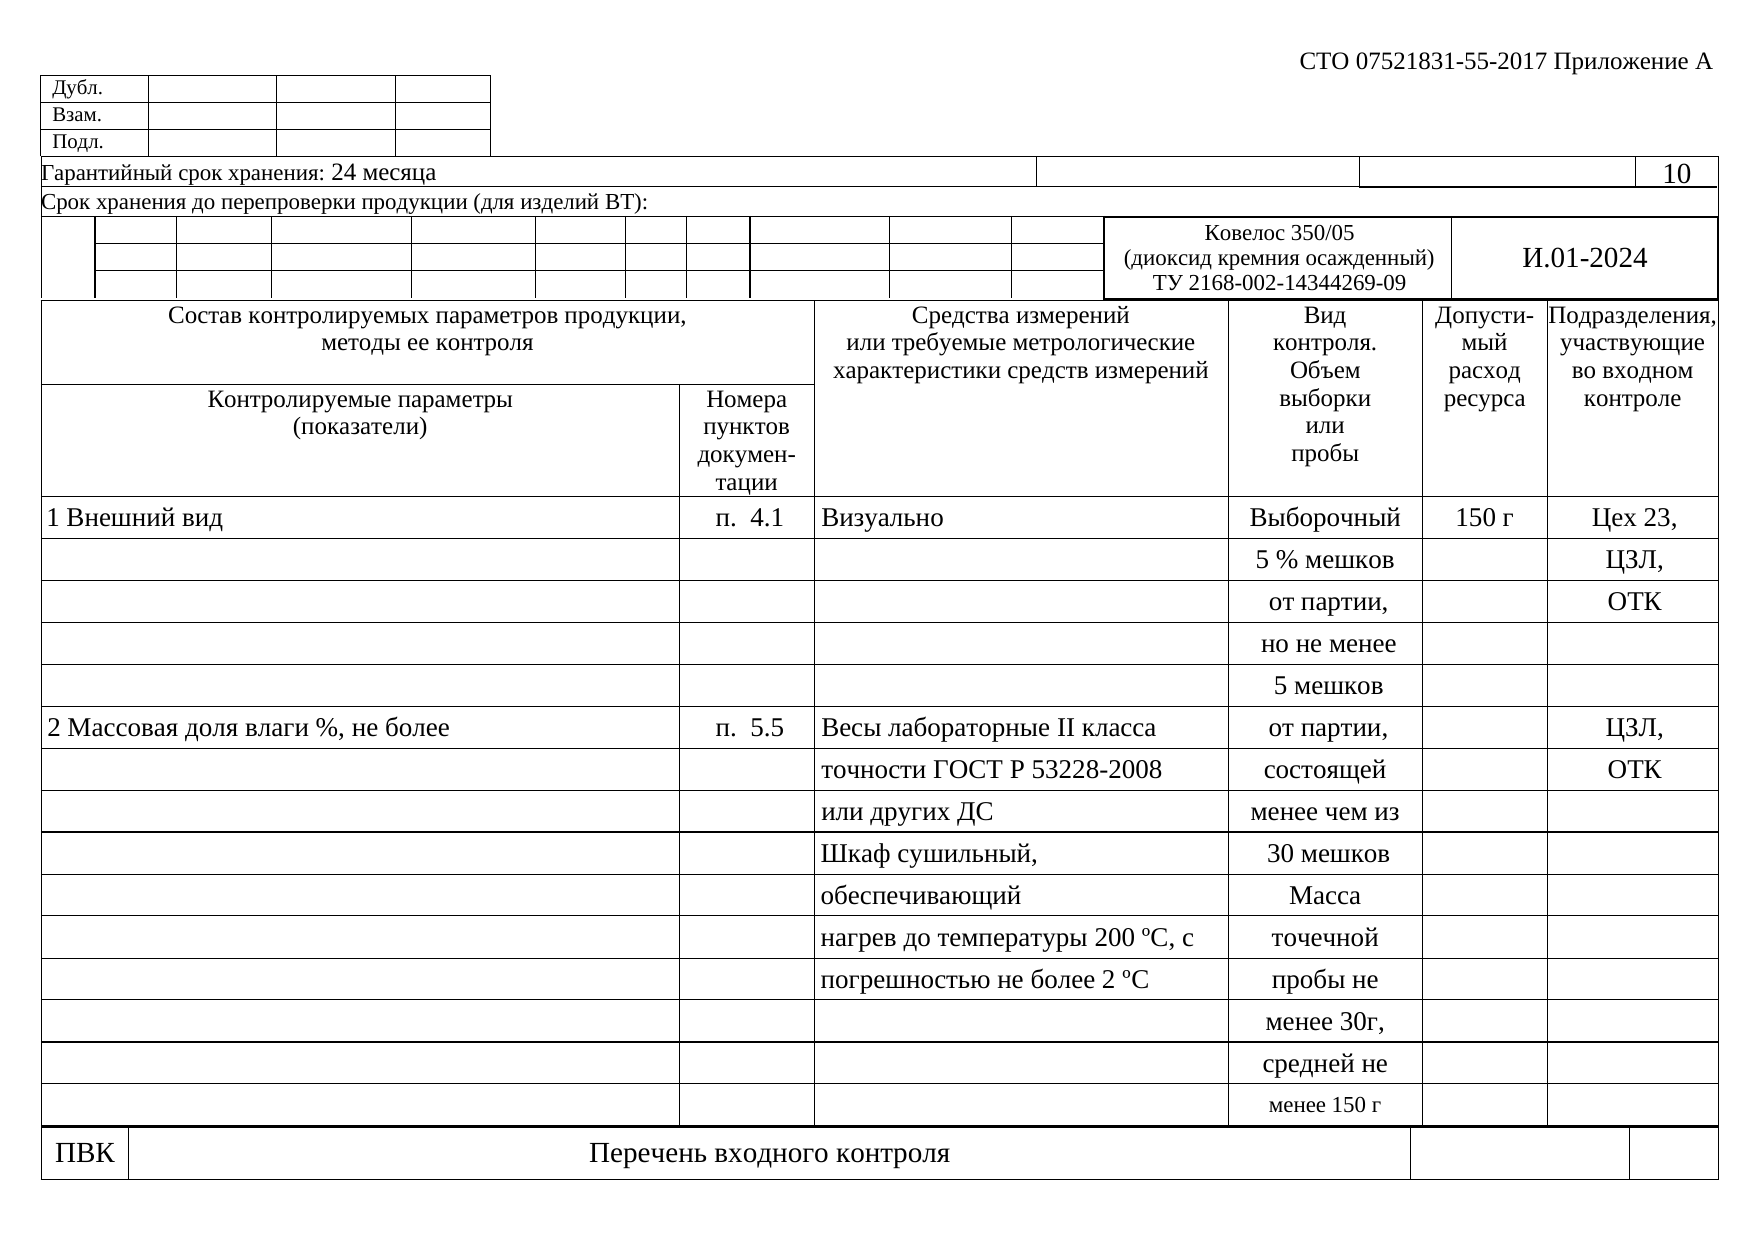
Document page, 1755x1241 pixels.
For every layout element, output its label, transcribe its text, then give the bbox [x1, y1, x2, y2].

table_cell [680, 916, 814, 957]
table_cell Номера пунктов докумен- тации [680, 385, 814, 496]
table_cell [491, 102, 786, 129]
table_cell 5 мешков [1229, 665, 1422, 706]
table_cell погрешностью не более 2 ºС [815, 959, 1228, 999]
table_cell [1423, 916, 1547, 957]
table_cell [42, 1084, 679, 1125]
table_cell [1423, 539, 1547, 579]
table_cell [680, 581, 814, 622]
table_cell [1423, 1084, 1547, 1125]
table_cell [536, 271, 625, 298]
table_cell [1548, 1043, 1718, 1083]
table_cell [687, 244, 749, 270]
table_cell [751, 217, 889, 243]
table_cell [680, 1084, 814, 1125]
table_cell состоящей [1229, 749, 1422, 789]
table_cell [1423, 623, 1547, 663]
table_cell [815, 539, 1228, 579]
table_header [1037, 157, 1359, 186]
table_cell Весы лабораторные II класса [815, 707, 1228, 747]
table_cell ОТК [1548, 581, 1718, 622]
table_cell [1548, 1000, 1718, 1041]
table_cell [680, 959, 814, 999]
table_cell [890, 271, 1011, 298]
text СТО 07521831-55-2017 Приложение А [29, 47, 1713, 75]
table_cell Цех 23, [1548, 497, 1718, 538]
table_cell менее чем из [1229, 791, 1422, 831]
table_cell Выборочный [1229, 497, 1422, 538]
table_cell Взам. [41, 103, 148, 129]
table_cell [680, 749, 814, 789]
table_cell [277, 130, 395, 156]
table_cell [680, 875, 814, 915]
table_cell [42, 665, 679, 706]
table_header Дубл. [41, 76, 148, 102]
table_cell [751, 244, 889, 270]
table_cell [42, 581, 679, 622]
table_cell [396, 130, 490, 156]
table_cell [680, 1043, 814, 1083]
table_cell [1411, 1128, 1629, 1178]
table_cell точечной [1229, 916, 1422, 957]
table_cell [412, 271, 535, 298]
table_cell [680, 539, 814, 579]
table_cell [1548, 791, 1718, 831]
table_header Подразделения, участвующие во входном контроле [1548, 301, 1718, 496]
table_cell [42, 1043, 679, 1083]
table_cell средней не [1229, 1043, 1422, 1083]
table_cell от партии, [1229, 581, 1422, 622]
table_cell Срок хранения до перепроверки продукции (для изделий ВТ): [42, 186, 1718, 216]
table_cell Перечень входного контроля [129, 1128, 1410, 1178]
table_cell [1548, 959, 1718, 999]
table_header [1254, 75, 1718, 102]
table_cell п. 4.1 [680, 497, 814, 538]
table_cell [396, 103, 490, 129]
table_header Допусти-мый расход ресурса [1423, 439, 1547, 496]
table_cell [1423, 581, 1547, 622]
table_cell нагрев до температуры 200 ºС, с [815, 916, 1228, 957]
table_cell [1548, 875, 1718, 915]
table_cell Контролируемые параметры (показатели) [42, 385, 679, 496]
table_cell [1423, 707, 1547, 747]
table_cell [42, 791, 679, 831]
table_cell [272, 217, 411, 243]
table_header Средства измерений или требуемые метрологические характеристики средств измерений [815, 301, 1228, 496]
table_cell [412, 244, 535, 270]
table_cell [1548, 916, 1718, 957]
table_cell [412, 217, 535, 243]
table_cell [687, 217, 749, 243]
table_cell [96, 244, 176, 270]
table_cell [177, 217, 271, 243]
table_cell [1548, 623, 1718, 663]
table_cell 150 г [1423, 497, 1547, 538]
table_cell [1423, 665, 1547, 706]
table_header [149, 76, 276, 102]
table_cell или других ДС [815, 791, 1228, 831]
table_cell [491, 129, 786, 156]
table_cell [149, 103, 276, 129]
table_cell [1012, 271, 1103, 298]
table_cell [1423, 749, 1547, 789]
table_cell 1 Внешний вид [42, 497, 679, 538]
table_cell Подл. [41, 130, 148, 156]
table_header Вид контроля. Объем выборки или пробы [1229, 301, 1422, 496]
table_cell ОТК [1548, 749, 1718, 789]
table_cell [42, 833, 679, 873]
table_cell [1423, 959, 1547, 999]
table_cell [42, 959, 679, 999]
table_cell [1548, 665, 1718, 706]
table_header [491, 75, 739, 102]
table_cell ЦЗЛ, [1548, 707, 1718, 747]
table_cell 5 % мешков [1229, 539, 1422, 579]
table_cell [42, 539, 679, 579]
table_cell Ковелос 350/05 (диоксид кремния осажденный) ТУ 2168-002-14344269-09 [1105, 218, 1451, 298]
table_cell [42, 217, 94, 298]
table_cell [626, 244, 686, 270]
table_header Состав контролируемых параметров продукции, методы ее контроля [42, 301, 814, 384]
table_cell [42, 875, 679, 915]
table_cell [626, 217, 686, 243]
table_cell менее 30г, [1229, 1000, 1422, 1041]
table_cell [177, 271, 271, 298]
table_cell [1630, 1128, 1718, 1178]
table_header [1360, 157, 1635, 186]
table_cell [536, 244, 625, 270]
table_cell [1423, 1000, 1547, 1041]
table_cell Шкаф сушильный, [815, 833, 1228, 873]
table_cell [272, 271, 411, 298]
table_cell но не менее [1229, 623, 1422, 663]
table_cell [1012, 217, 1103, 243]
table_cell [751, 271, 889, 298]
table_cell от партии, [1229, 707, 1422, 747]
table_cell [177, 244, 271, 270]
table_cell 30 мешков [1229, 833, 1422, 873]
table_header 10 [1636, 157, 1718, 186]
table_cell [786, 102, 1718, 156]
table_header [739, 75, 1254, 102]
table_cell [277, 103, 395, 129]
table_cell пробы не [1229, 959, 1422, 999]
table_cell [680, 665, 814, 706]
table_cell Масса [1229, 875, 1422, 915]
table_cell [536, 217, 625, 243]
table_cell [815, 1084, 1228, 1125]
table_cell [890, 217, 1011, 243]
table_cell [680, 1000, 814, 1041]
table_cell [1423, 1043, 1547, 1083]
table_cell [680, 623, 814, 663]
table_cell [626, 271, 686, 298]
table_cell Визуально [815, 497, 1228, 538]
table_cell [815, 623, 1228, 663]
table_cell [1423, 791, 1547, 831]
table_cell [42, 623, 679, 663]
table_cell менее 150 г [1229, 1084, 1422, 1125]
table_cell [42, 1000, 679, 1041]
table_cell [815, 581, 1228, 622]
table_cell [680, 833, 814, 873]
table_cell [1423, 833, 1547, 873]
table_cell [96, 271, 176, 298]
table_cell [96, 217, 176, 243]
table_cell [1548, 833, 1718, 873]
table_header [396, 76, 490, 102]
table_cell ЦЗЛ, [1548, 539, 1718, 579]
table_cell [42, 916, 679, 957]
table_cell [815, 1043, 1228, 1083]
table_cell [687, 271, 749, 298]
table_cell [815, 1000, 1228, 1041]
table_cell [42, 749, 679, 789]
table_cell [815, 665, 1228, 706]
table_cell п. 5.5 [680, 707, 814, 747]
table_cell ПВК [42, 1128, 128, 1178]
table_cell [1548, 1084, 1718, 1125]
table_cell [890, 244, 1011, 270]
table_header [277, 76, 395, 102]
table_cell И.01-2024 [1452, 218, 1717, 298]
table_cell [272, 244, 411, 270]
table_cell 2 Массовая доля влаги %, не более [42, 707, 679, 747]
table_cell [1012, 244, 1103, 270]
table_cell [680, 791, 814, 831]
table_cell точности ГОСТ Р 53228-2008 [815, 749, 1228, 789]
table_cell [1423, 875, 1547, 915]
table_cell обеспечивающий [815, 875, 1228, 915]
table_cell [149, 130, 276, 156]
table_header Гарантийный срок хранения: 24 месяца [42, 157, 1036, 186]
